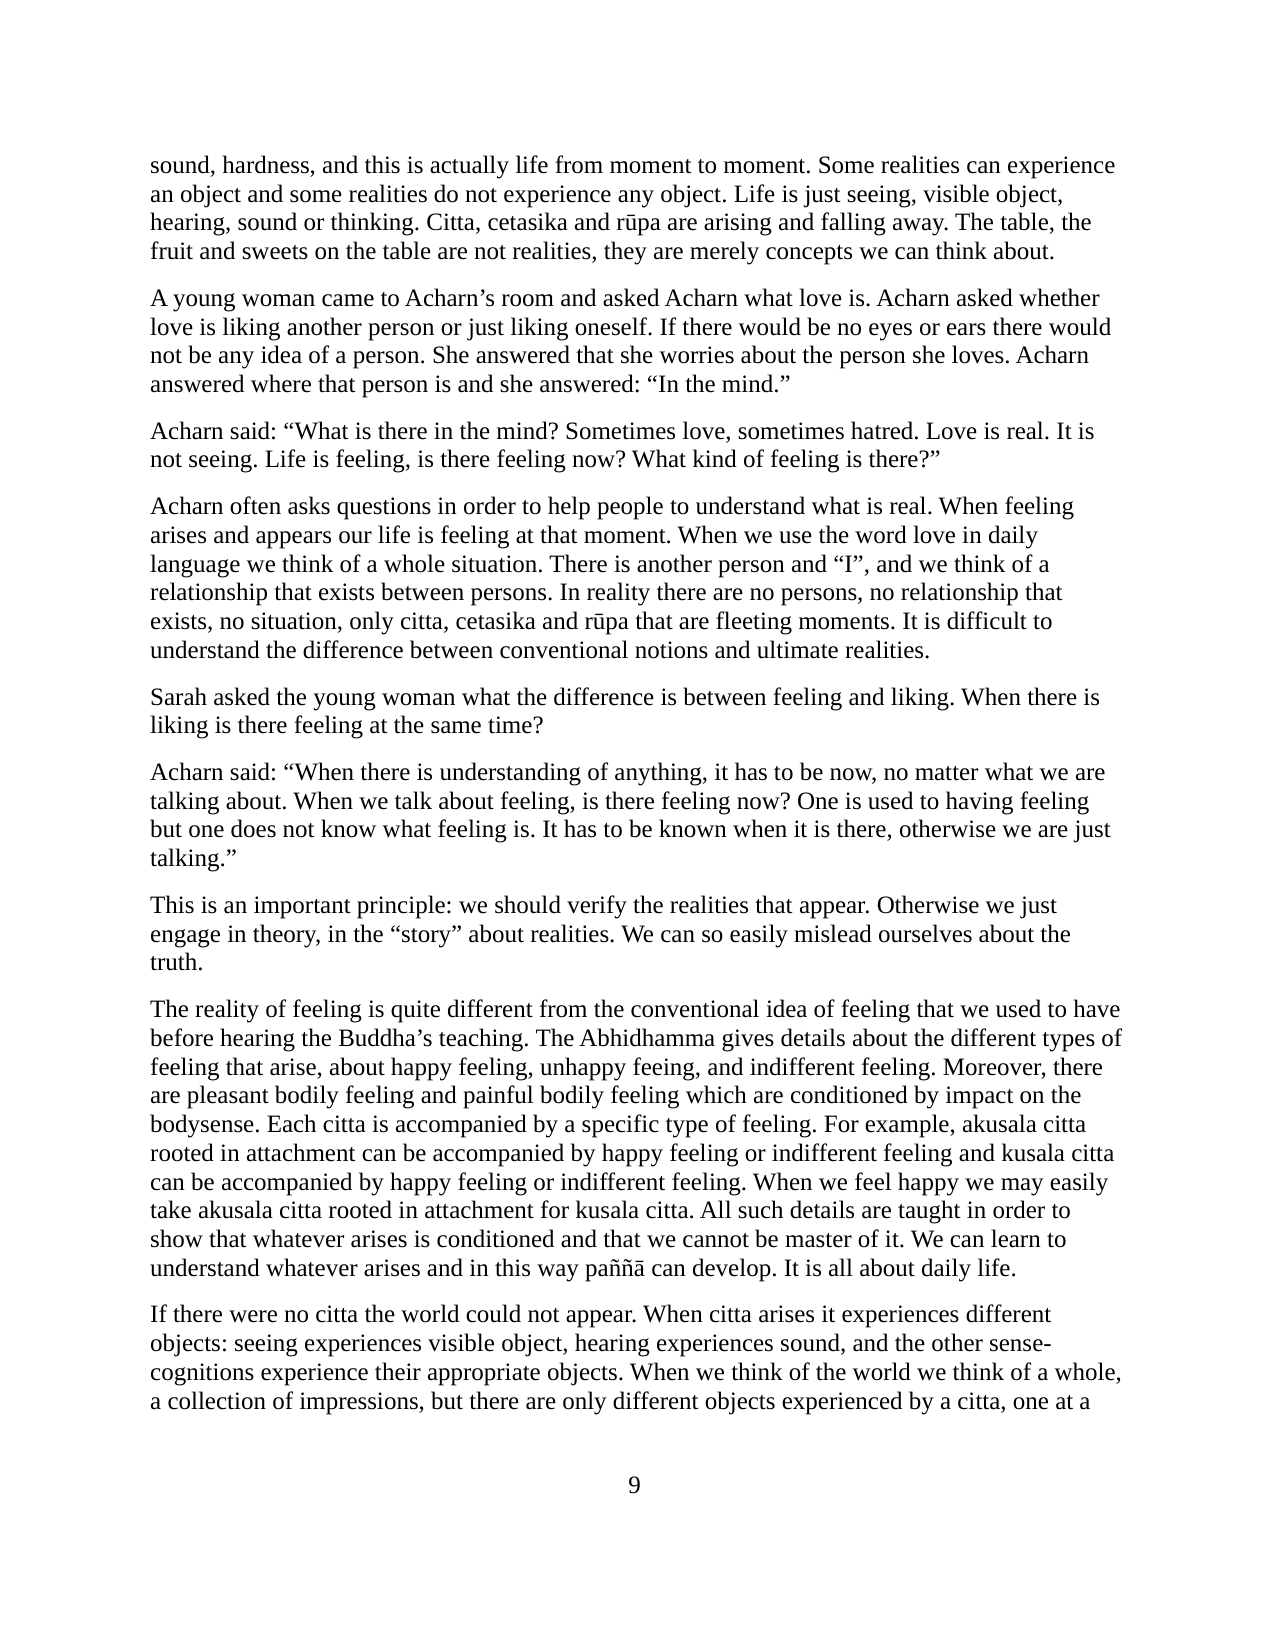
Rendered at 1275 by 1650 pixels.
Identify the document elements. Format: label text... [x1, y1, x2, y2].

text Acharn said: “What is there in the mind? Sometimes love, sometimes hatred. Love is real. It is not seeing. Life is feeling, is there feeling now? What kind of feeling is there?” [150, 416, 1125, 473]
text This is an important principle: we should verify the realities that appear. Otherwise we just engage in theory, in the “story” about realities. We can so easily mislead ourselves about the truth. [150, 890, 1125, 976]
text If there were no citta the world could not appear. When citta arises it experiences different objects: seeing experiences visible object, hearing experiences sound, and the other sense-cognitions experience their appropriate objects. When we think of the world we think of a whole, a collection of impressions, but there are only different objects experienced by a citta, one at a [150, 1299, 1125, 1414]
text Sarah asked the young woman what the difference is between feeling and liking. When there is liking is there feeling at the same time? [150, 682, 1125, 739]
text A young woman came to Acharn’s room and asked Acharn what love is. Acharn asked whether love is liking another person or just liking oneself. If there would be no eyes or ears there would not be any idea of a person. She answered that she worries about the person she loves. Acharn answered where that person is and she answered: “In the mind.” [150, 283, 1125, 398]
text Acharn often asks questions in order to help people to understand what is real. When feeling arises and appears our life is feeling at that moment. When we use the word love in daily language we think of a whole situation. There is another person and “I”, and we think of a relationship that exists between persons. In reality there are no persons, no relationship that exists, no situation, only citta, cetasika and rūpa that are fleeting moments. It is difficult to understand the difference between conventional notions and ultimate realities. [150, 491, 1125, 664]
text Acharn said: “When there is understanding of anything, it has to be now, no matter what we are talking about. When we talk about feeling, is there feeling now? One is used to having feeling but one does not know what feeling is. It has to be known when it is there, otherwise we are just talking.” [150, 757, 1125, 872]
text The reality of feeling is quite different from the conventional idea of feeling that we used to have before hearing the Buddha’s teaching. The Abhidhamma gives details about the different types of feeling that arise, about happy feeling, unhappy feeing, and indifferent feeling. Moreover, there are pleasant bodily feeling and painful bodily feeling which are conditioned by impact on the bodysense. Each citta is accompanied by a specific type of feeling. For example, akusala citta rooted in attachment can be accompanied by happy feeling or indifferent feeling and kusala citta can be accompanied by happy feeling or indifferent feeling. When we feel happy we may easily take akusala citta rooted in attachment for kusala citta. All such details are taught in order to show that whatever arises is conditioned and that we cannot be master of it. We can learn to understand whatever arises and in this way paññā can develop. It is all about daily life. [150, 994, 1125, 1282]
text sound, hardness, and this is actually life from moment to moment. Some realities can experience an object and some realities do not experience any object. Life is just seeing, visible object, hearing, sound or thinking. Citta, cetasika and rūpa are arising and falling away. The table, the fruit and sweets on the table are not realities, they are merely concepts we can think about. [150, 150, 1125, 265]
